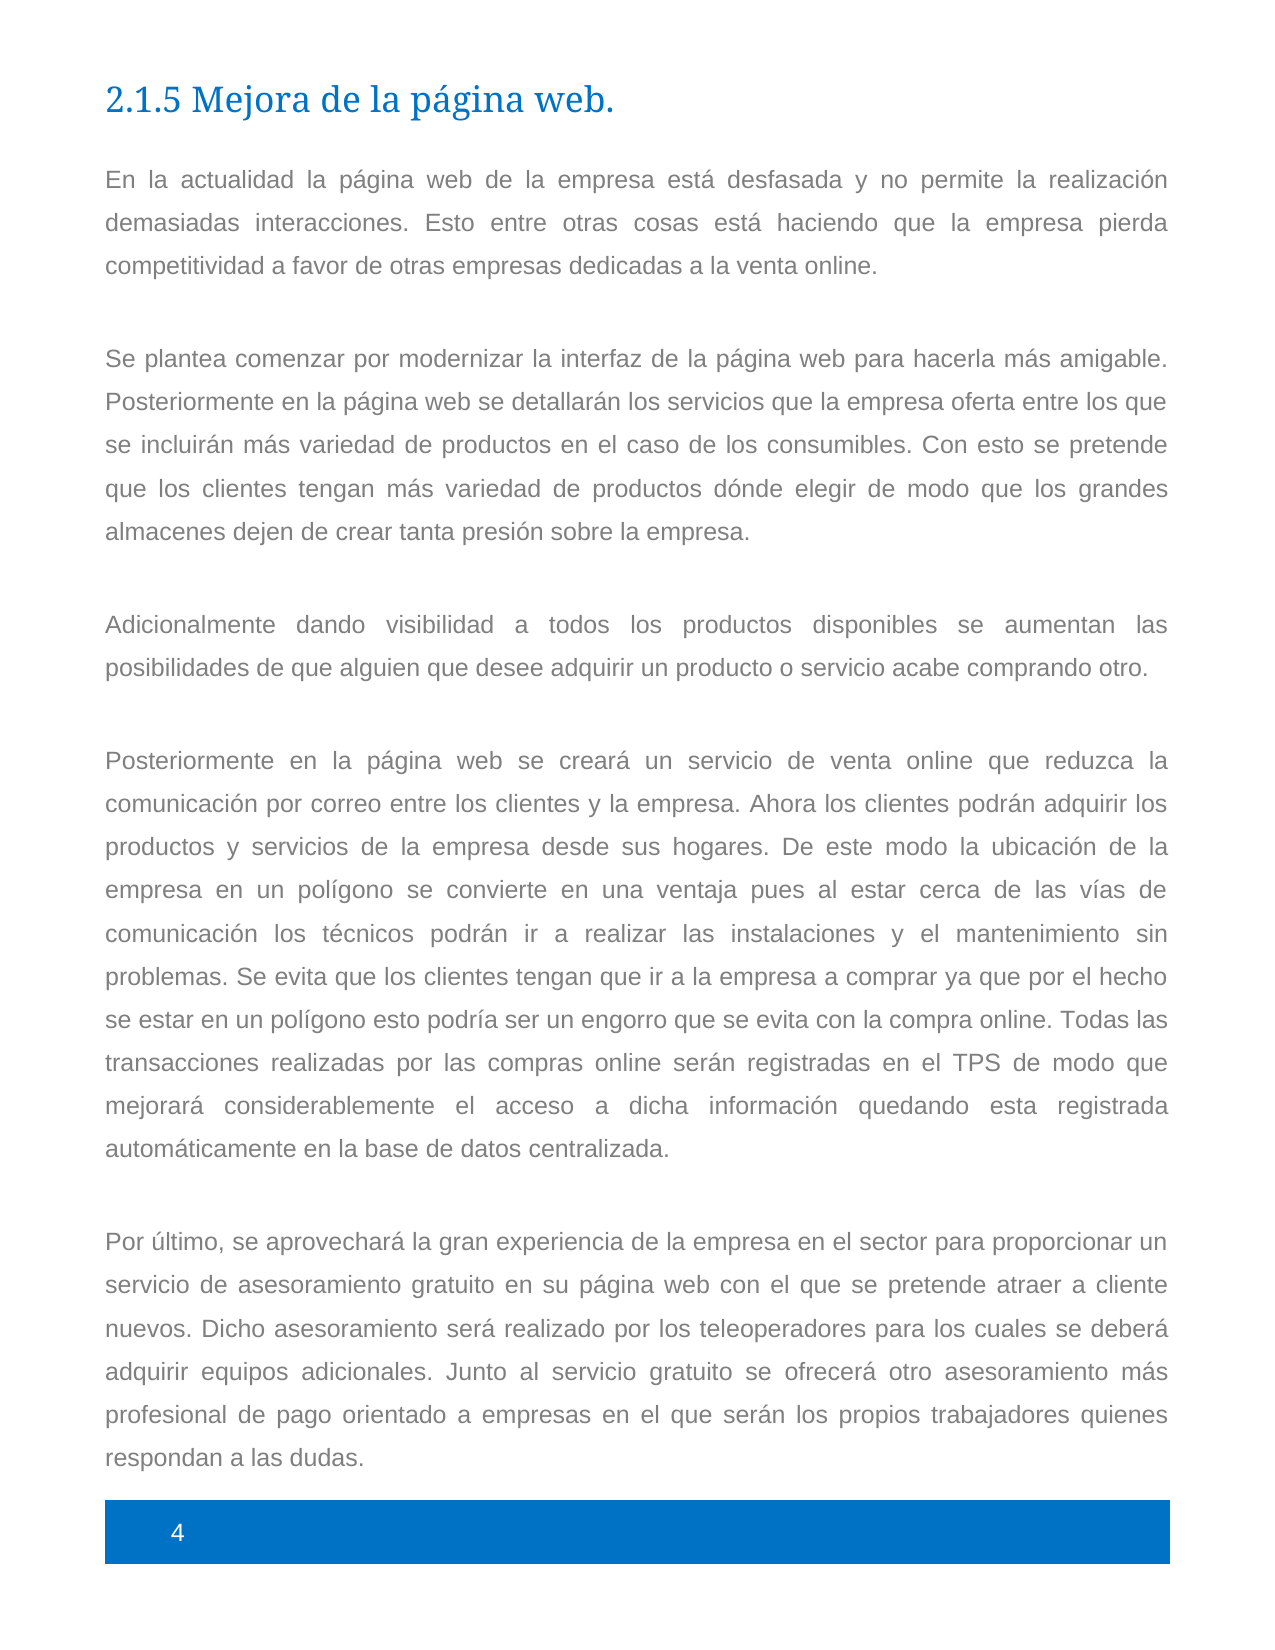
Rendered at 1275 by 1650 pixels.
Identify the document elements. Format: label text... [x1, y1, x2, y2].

subtitle 2.1.5 Mejora de la página web. [105, 75, 1170, 123]
text Se plantea comenzar por modernizar la interfaz de la página web para hacerla más amigable. Posteriormente en la página web se detallarán los servicios que la empresa oferta entre los que se incluirán más variedad de productos en el caso de los consumibles. Con esto se pretende que los clientes tengan más variedad de productos dónde elegir de modo que los grandes almacenes dejen de crear tanta presión sobre la empresa. [105, 344, 1170, 546]
text Por último, se aprovechará la gran experiencia de la empresa en el sector para proporcionar un servicio de asesoramiento gratuito en su página web con el que se pretende atraer a cliente nuevos. Dicho asesoramiento será realizado por los teleoperadores para los cuales se deberá adquirir equipos adicionales. Junto al servicio gratuito se ofrecerá otro asesoramiento más profesional de pago orientado a empresas en el que serán los propios trabajadores quienes respondan a las dudas. [105, 1227, 1170, 1472]
text Posteriormente en la página web se creará un servicio de venta online que reduzca la comunicación por correo entre los clientes y la empresa. Ahora los clientes podrán adquirir los productos y servicios de la empresa desde sus hogares. De este modo la ubicación de la empresa en un polígono se convierte en una ventaja pues al estar cerca de las vías de comunicación los técnicos podrán ir a realizar las instalaciones y el mantenimiento sin problemas. Se evita que los clientes tengan que ir a la empresa a comprar ya que por el hecho se estar en un polígono esto podría ser un engorro que se evita con la compra online. Todas las transacciones realizadas por las compras online serán registradas en el TPS de modo que mejorará considerablemente el acceso a dicha información quedando esta registrada automáticamente en la base de datos centralizada. [105, 746, 1170, 1163]
text Adicionalmente dando visibilidad a todos los productos disponibles se aumentan las posibilidades de que alguien que desee adquirir un producto o servicio acabe comprando otro. [105, 610, 1170, 682]
text En la actualidad la página web de la empresa está desfasada y no permite la realización demasiadas interacciones. Esto entre otras cosas está haciendo que la empresa pierda competitividad a favor de otras empresas dedicadas a la venta online. [105, 165, 1170, 280]
